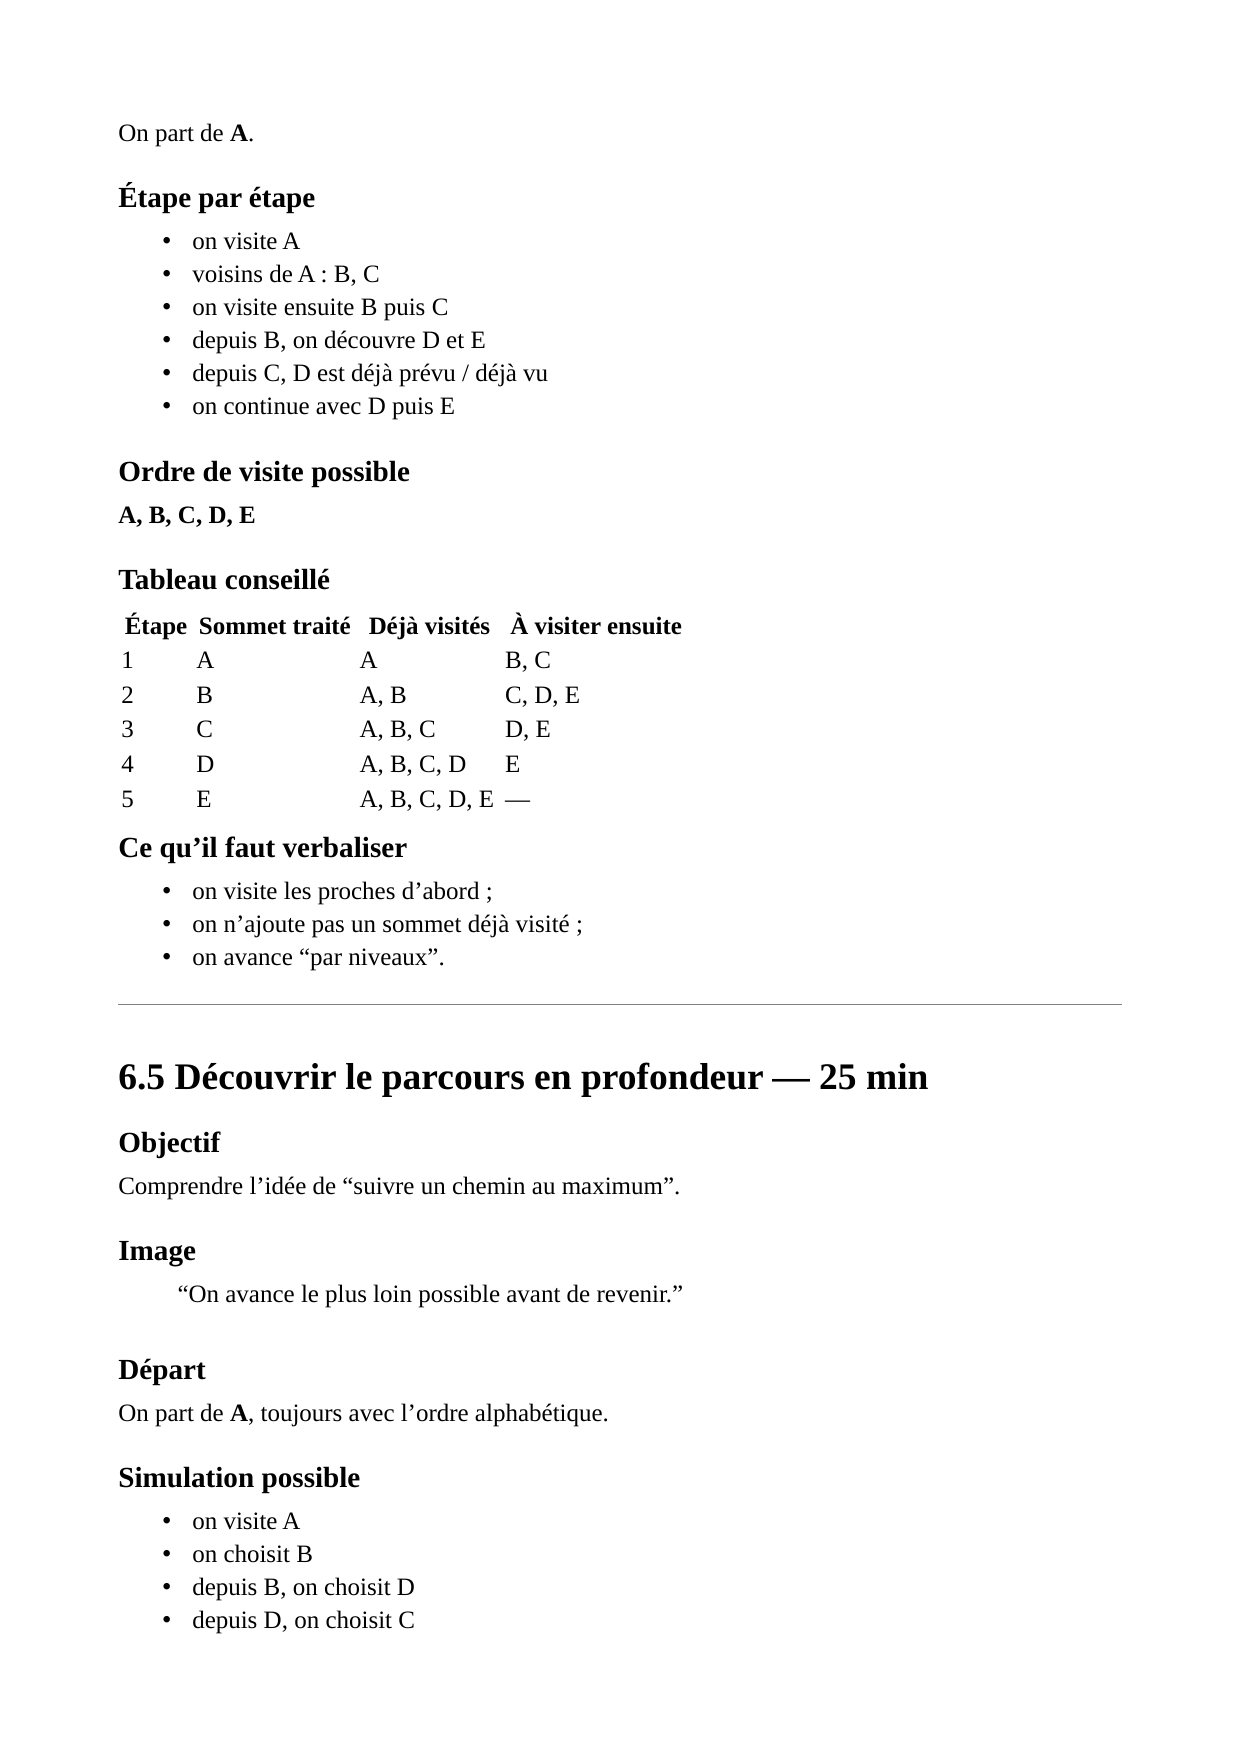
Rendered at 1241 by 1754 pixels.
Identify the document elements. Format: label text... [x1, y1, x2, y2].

text “On avance le plus loin possible avant de revenir.” [177, 1279, 1063, 1308]
table_cell D, E [502, 712, 690, 746]
list voisins de A : B, C [162, 259, 1122, 288]
list on visite A [162, 226, 1122, 255]
table_cell 4 [118, 746, 193, 781]
table_cell — [502, 781, 690, 815]
subtitle Simulation possible [118, 1460, 1122, 1494]
list on continue avec D puis E [162, 391, 1122, 420]
list on visite A [162, 1506, 1122, 1535]
list on choisit B [162, 1539, 1122, 1568]
subtitle 6.5 Découvrir le parcours en profondeur — 25 min [118, 1055, 1122, 1098]
table_header Étape [118, 608, 193, 642]
table_cell B, C [502, 643, 690, 677]
table_header Sommet traité [193, 608, 356, 642]
list on visite les proches d’abord ; [162, 876, 1122, 905]
subtitle Image [118, 1233, 1122, 1267]
subtitle Départ [118, 1352, 1122, 1386]
table_cell E [502, 746, 690, 781]
table_cell C [193, 712, 356, 746]
table_cell 5 [118, 781, 193, 815]
table_cell A, B, C, D [356, 746, 502, 781]
table_cell D [193, 746, 356, 781]
text On part de A. [118, 118, 1122, 147]
table_header À visiter ensuite [502, 608, 690, 642]
list on n’ajoute pas un sommet déjà visité ; [162, 909, 1122, 938]
list on visite ensuite B puis C [162, 292, 1122, 321]
subtitle Tableau conseillé [118, 562, 1122, 595]
list depuis C, D est déjà prévu / déjà vu [162, 358, 1122, 387]
subtitle Ce qu’il faut verbaliser [118, 830, 1122, 863]
table_cell A, B, C, D, E [356, 781, 502, 815]
table_cell 3 [118, 712, 193, 746]
text Comprendre l’idée de “suivre un chemin au maximum”. [118, 1171, 1122, 1200]
list on avance “par niveaux”. [162, 942, 1122, 971]
table_cell A [193, 643, 356, 677]
table_header Déjà visités [356, 608, 502, 642]
table_cell B [193, 677, 356, 712]
table_cell C, D, E [502, 677, 690, 712]
subtitle Objectif [118, 1125, 1122, 1158]
list depuis D, on choisit C [162, 1605, 1122, 1634]
list depuis B, on choisit D [162, 1572, 1122, 1601]
list depuis B, on découvre D et E [162, 325, 1122, 354]
subtitle Ordre de visite possible [118, 454, 1122, 487]
table_cell A [356, 643, 502, 677]
table_cell A, B [356, 677, 502, 712]
table_cell 2 [118, 677, 193, 712]
table_cell A, B, C [356, 712, 502, 746]
subtitle Étape par étape [118, 180, 1122, 214]
text On part de A, toujours avec l’ordre alphabétique. [118, 1398, 1122, 1427]
table_cell E [193, 781, 356, 815]
text A, B, C, D, E [118, 500, 1122, 528]
table_cell 1 [118, 643, 193, 677]
